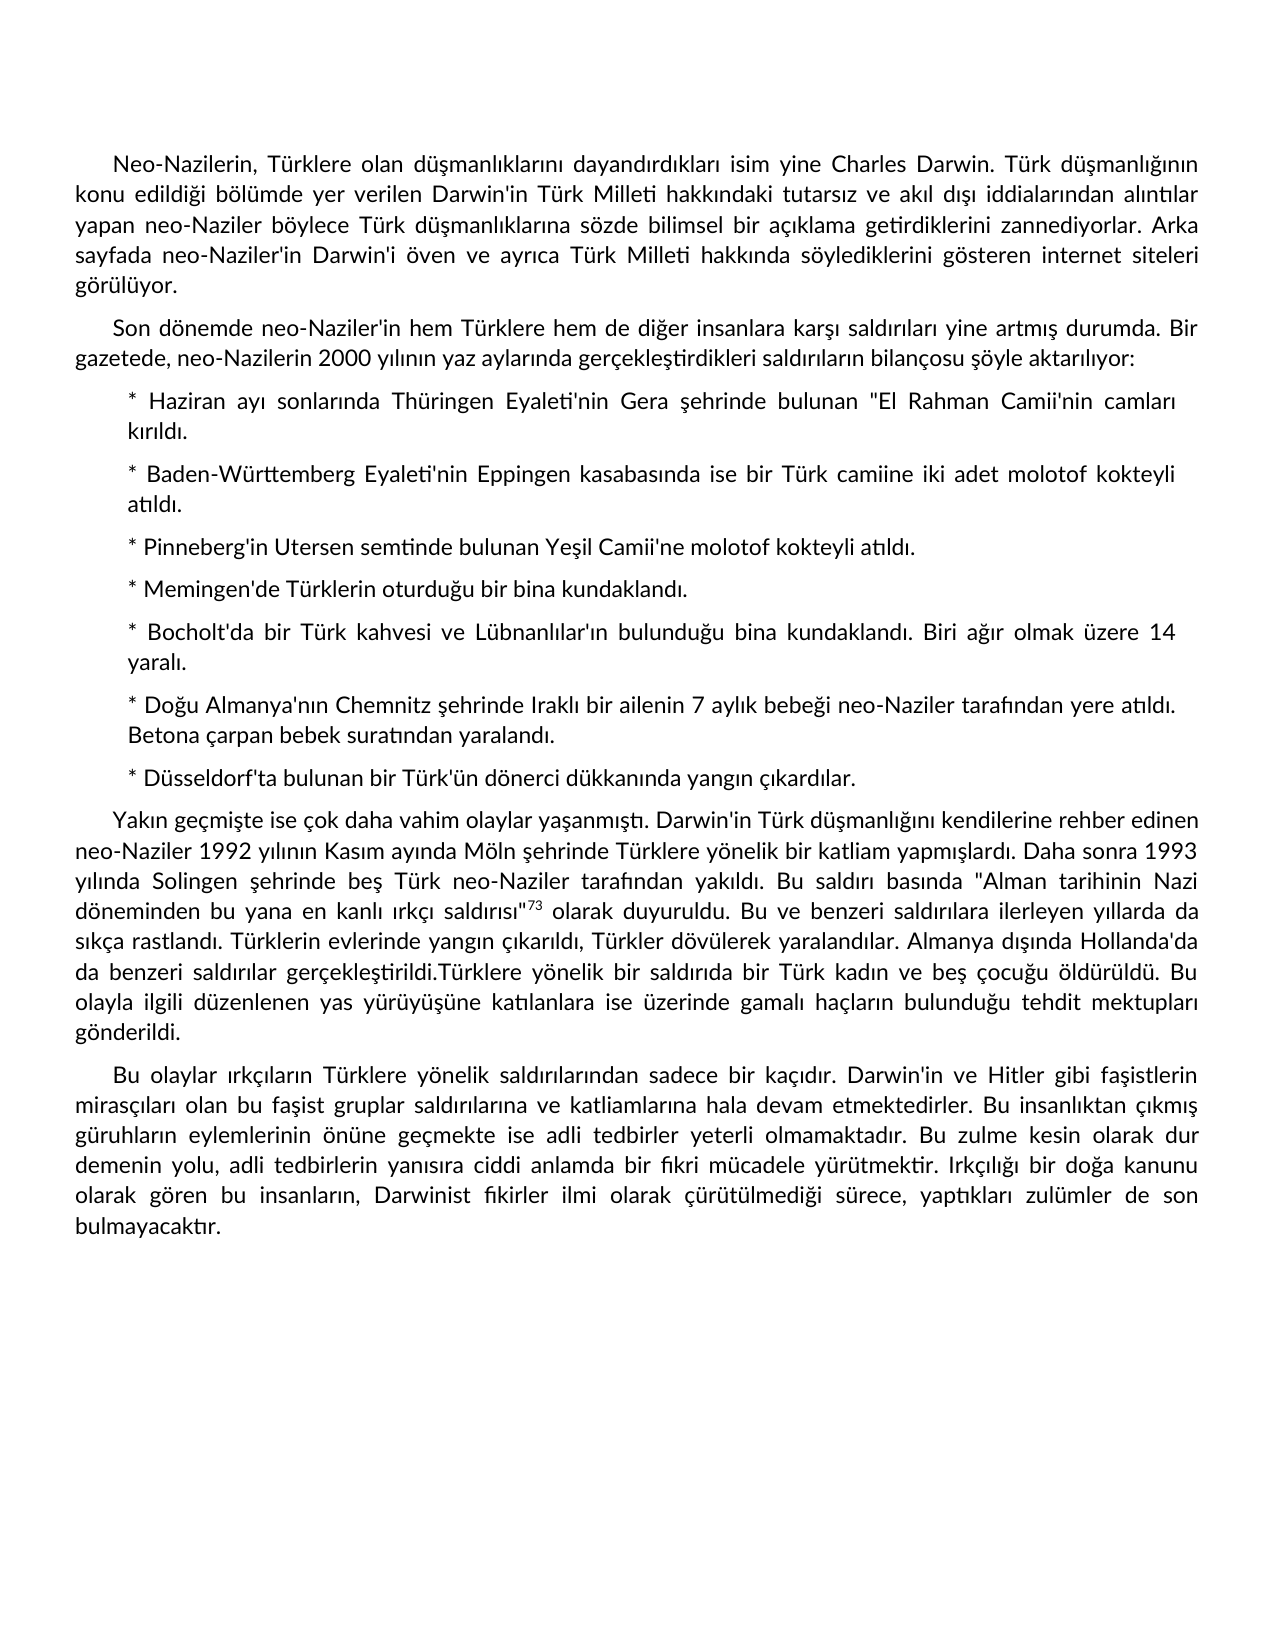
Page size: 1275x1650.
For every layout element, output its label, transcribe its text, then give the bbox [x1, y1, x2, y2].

text * Bocholt'da bir Türk kahvesi ve Lübnanlılar'ın bulunduğu bina kundaklandı. Biri ağır olmak üzere 14 yaralı. [127, 618, 1177, 675]
text * Doğu Almanya'nın Chemnitz şehrinde Iraklı bir ailenin 7 aylık bebeği neo-Naziler tarafından yere atıldı. Betona çarpan bebek suratından yaralandı. [127, 691, 1177, 748]
text Son dönemde neo-Naziler'in hem Türklere hem de diğer insanlara karşı saldırıları yine artmış durumda. Bir gazetede, neo-Nazilerin 2000 yılının yaz aylarında gerçekleştirdikleri saldırıların bilançosu şöyle aktarılıyor: [75, 313, 1200, 371]
text * Haziran ayı sonlarında Thüringen Eyaleti'nin Gera şehrinde bulunan "El Rahman Camii'nin camları kırıldı. [127, 386, 1177, 444]
text * Memingen'de Türklerin oturduğu bir bina kundaklandı. [127, 575, 1177, 602]
text * Düsseldorf'ta bulunan bir Türk'ün dönerci dükkanında yangın çıkardılar. [127, 763, 1177, 791]
text Bu olaylar ırkçıların Türklere yönelik saldırılarından sadece bir kaçıdır. Darwin'in ve Hitler gibi faşistlerin mirasçıları olan bu faşist gruplar saldırılarına ve katliamlarına hala devam etmektedirler. Bu insanlıktan çıkmış güruhların eylemlerinin önüne geçmekte ise adli tedbirler yeterli olmamaktadır. Bu zulme kesin olarak dur demenin yolu, adli tedbirlerin yanısıra ciddi anlamda bir fikri mücadele yürütmektir. Irkçılığı bir doğa kanunu olarak gören bu insanların, Darwinist fikirler ilmi olarak çürütülmediği sürece, yaptıkları zulümler de son bulmayacaktır. [75, 1060, 1200, 1239]
text Yakın geçmişte ise çok daha vahim olaylar yaşanmıştı. Darwin'in Türk düşmanlığını kendilerine rehber edinen neo-Naziler 1992 yılının Kasım ayında Möln şehrinde Türklere yönelik bir katliam yapmışlardı. Daha sonra 1993 yılında Solingen şehrinde beş Türk neo-Naziler tarafından yakıldı. Bu saldırı basında "Alman tarihinin Nazi döneminden bu yana en kanlı ırkçı saldırısı"73 olarak duyuruldu. Bu ve benzeri saldırılara ilerleyen yıllarda da sıkça rastlandı. Türklerin evlerinde yangın çıkarıldı, Türkler dövülerek yaralandılar. Almanya dışında Hollanda'da da benzeri saldırılar gerçekleştirildi.Türklere yönelik bir saldırıda bir Türk kadın ve beş çocuğu öldürüldü. Bu olayla ilgili düzenlenen yas yürüyüşüne katılanlara ise üzerinde gamalı haçların bulunduğu tehdit mektupları gönderildi. [75, 806, 1200, 1045]
text * Baden-Württemberg Eyaleti'nin Eppingen kasabasında ise bir Türk camiine iki adet molotof kokteyli atıldı. [127, 459, 1177, 517]
text Neo-Nazilerin, Türklere olan düşmanlıklarını dayandırdıkları isim yine Charles Darwin. Türk düşmanlığının konu edildiği bölümde yer verilen Darwin'in Türk Milleti hakkındaki tutarsız ve akıl dışı iddialarından alıntılar yapan neo-Naziler böylece Türk düşmanlıklarına sözde bilimsel bir açıklama getirdiklerini zannediyorlar. Arka sayfada neo-Naziler'in Darwin'i öven ve ayrıca Türk Milleti hakkında söylediklerini gösteren internet siteleri görülüyor. [75, 150, 1200, 298]
text * Pinneberg'in Utersen semtinde bulunan Yeşil Camii'ne molotof kokteyli atıldı. [127, 532, 1177, 560]
